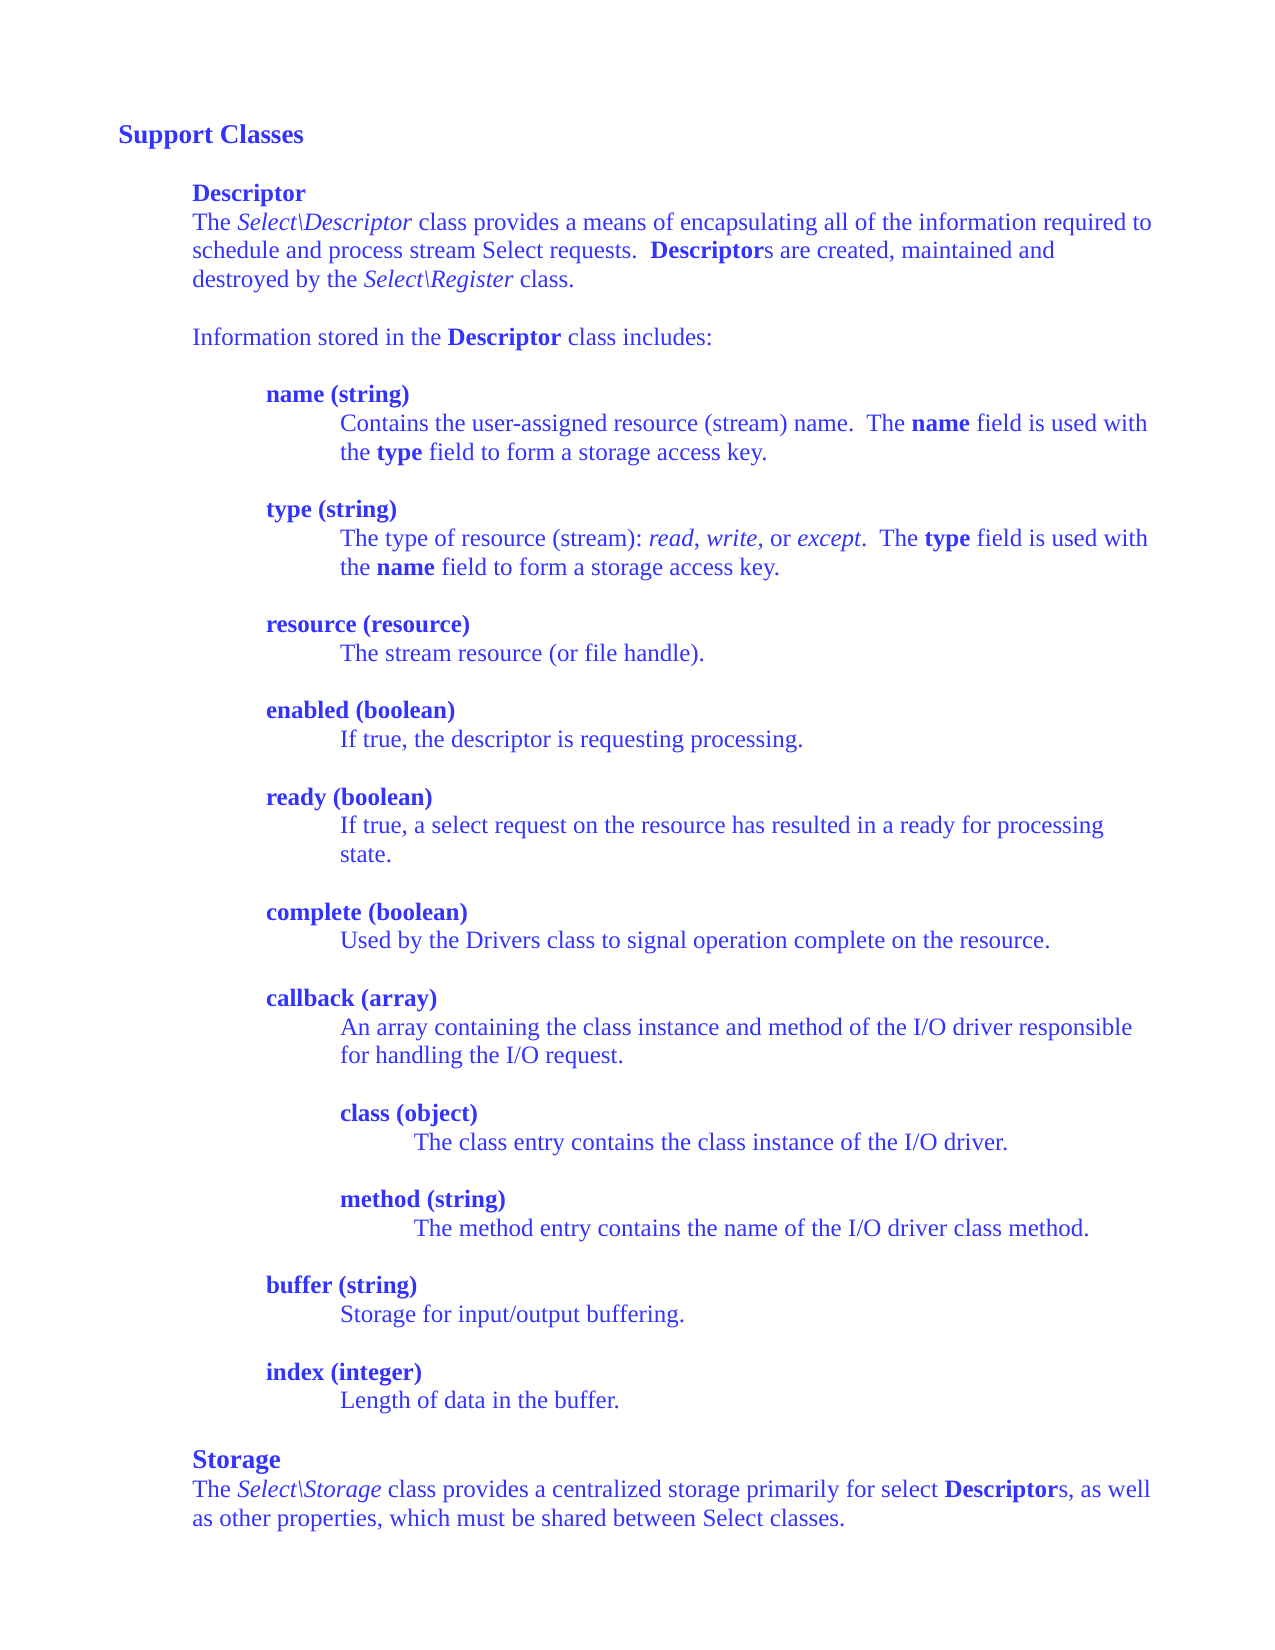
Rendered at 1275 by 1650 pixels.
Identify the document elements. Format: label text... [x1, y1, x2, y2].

text Storage for input/output buffering. [340, 1299, 1157, 1328]
text If true, a select request on the resource has resulted in a ready for processing state. [340, 811, 1157, 868]
text Information stored in the Descriptor class includes: [192, 322, 1157, 351]
text enabled (boolean) [266, 696, 1157, 724]
text index (integer) [266, 1357, 1157, 1386]
text The method entry contains the name of the I/O driver class method. [413, 1213, 1157, 1242]
text Descriptor [192, 178, 1157, 207]
text The Select\Storage class provides a centralized storage primarily for select Descriptors, as well as other properties, which must be shared between Select classes. [192, 1474, 1157, 1532]
text resource (resource) [266, 609, 1157, 638]
text Used by the Drivers class to signal operation complete on the resource. [340, 926, 1157, 954]
text The class entry contains the class instance of the I/O driver. [413, 1127, 1157, 1156]
text The stream resource (or file handle). [340, 638, 1157, 667]
text class (object) [340, 1098, 1157, 1127]
text ready (boolean) [266, 782, 1157, 811]
text complete (boolean) [266, 897, 1157, 926]
text An array containing the class instance and method of the I/O driver responsible for handling the I/O request. [340, 1012, 1157, 1069]
text buffer (string) [266, 1271, 1157, 1299]
text Length of data in the buffer. [340, 1386, 1157, 1414]
text type (string) [266, 494, 1157, 523]
text Support Classes [118, 118, 1157, 149]
text name (string) [266, 379, 1157, 408]
text method (string) [340, 1184, 1157, 1213]
text Contains the user-assigned resource (stream) name. The name field is used with the type field to form a storage access key. [340, 408, 1157, 466]
text callback (array) [266, 983, 1157, 1012]
text If true, the descriptor is requesting processing. [340, 724, 1157, 753]
text The Select\Descriptor class provides a means of encapsulating all of the information required to schedule and process stream Select requests. Descriptors are created, maintained and destroyed by the Select\Register class. [192, 207, 1157, 293]
text Storage [192, 1443, 1157, 1474]
text The type of resource (stream): read, write, or except. The type field is used with the name field to form a storage access key. [340, 523, 1157, 581]
